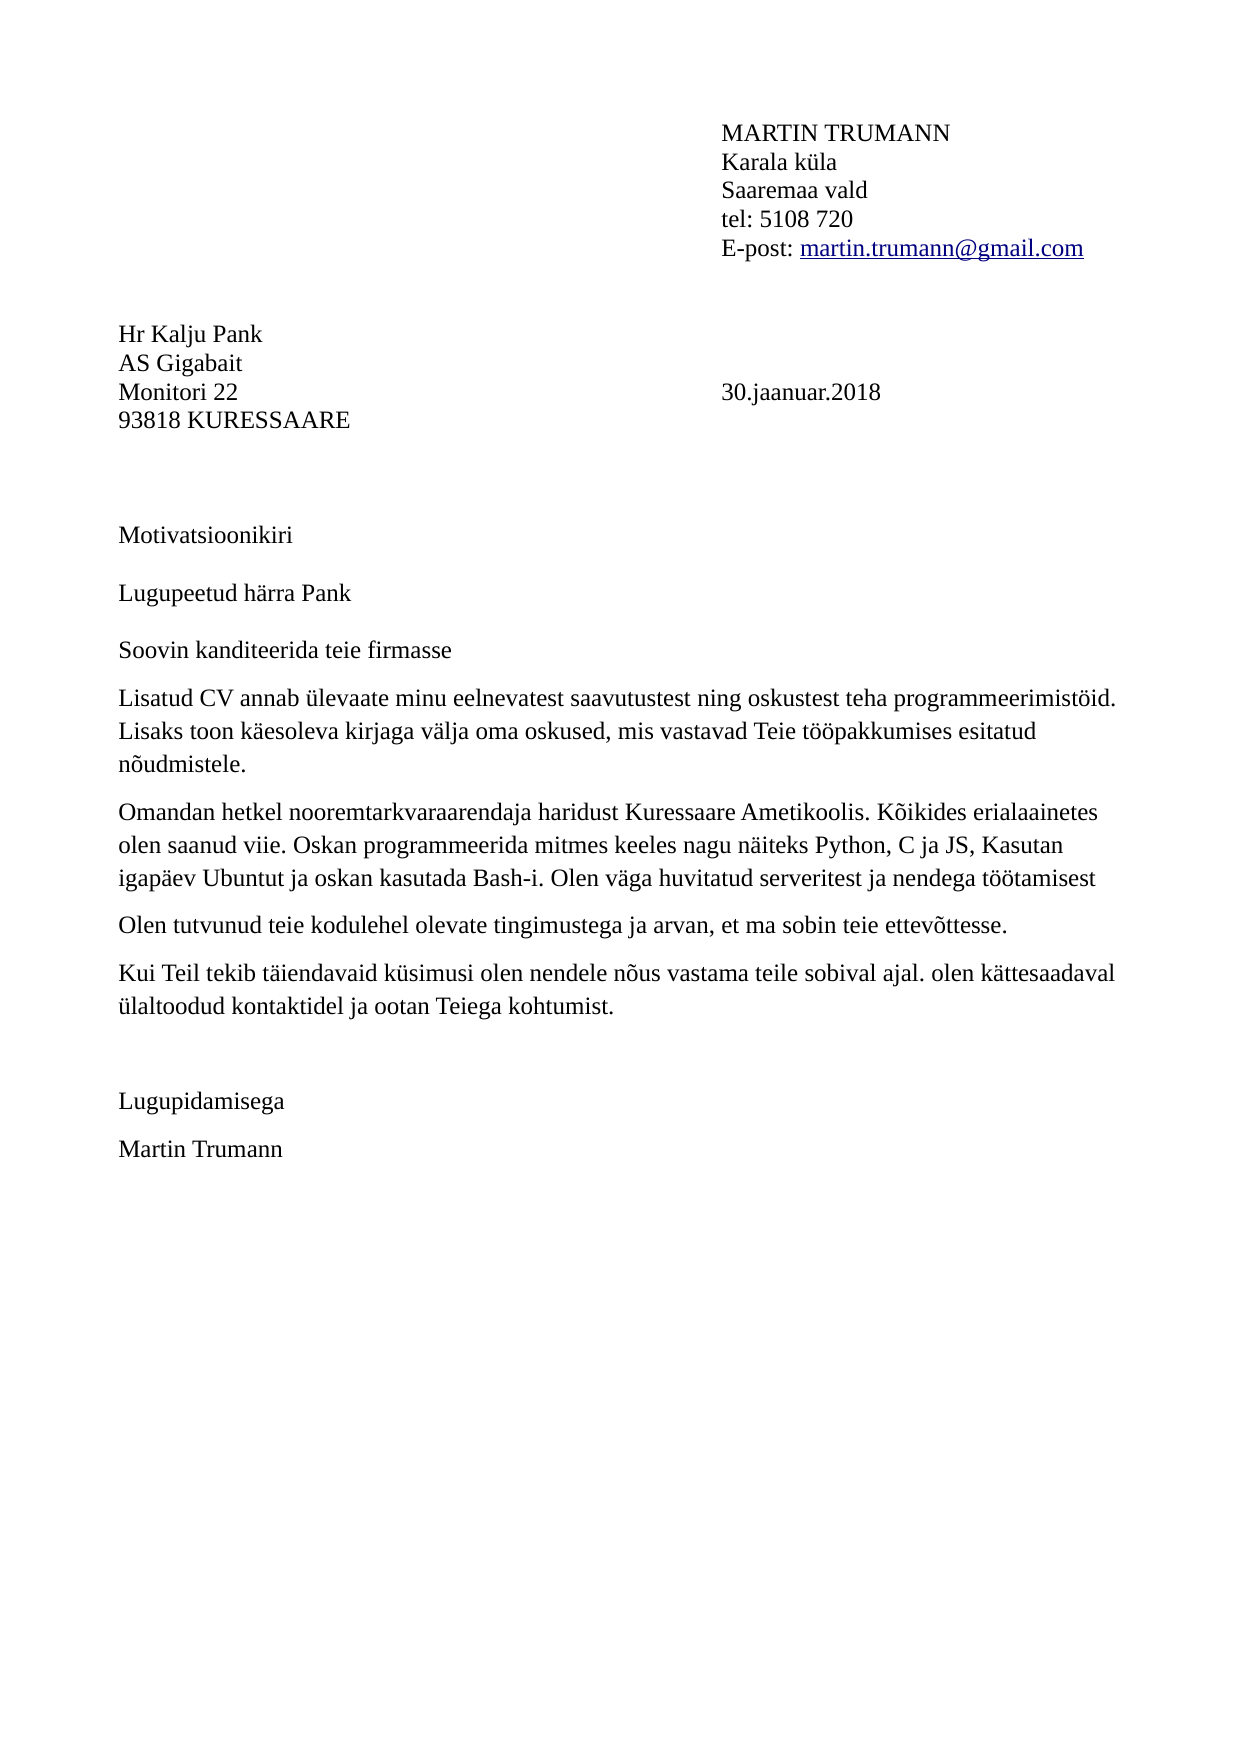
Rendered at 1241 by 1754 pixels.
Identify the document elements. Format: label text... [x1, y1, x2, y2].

text Omandan hetkel nooremtarkvaraarendaja haridust Kuressaare Ametikoolis. Kõikides erialaainetes olen saanud viie. Oskan programmeerida mitmes keeles nagu näiteks Python, C ja JS, Kasutan igapäev Ubuntut ja oskan kasutada Bash-i. Olen väga huvitatud serveritest ja nendega töötamisest [118, 797, 1122, 892]
text Kui Teil tekib täiendavaid küsimusi olen nendele nõus vastama teile sobival ajal. olen kättesaadaval ülaltoodud kontaktidel ja ootan Teiega kohtumist. [118, 958, 1122, 1020]
text Olen tutvunud teie kodulehel olevate tingimustega ja arvan, et ma sobin teie ettevõttesse. [118, 911, 1122, 939]
text tel: 5108 720 [118, 204, 1122, 233]
text Motivatsioonikiri [118, 521, 1122, 549]
text Soovin kanditeerida teie firmasse [118, 636, 1122, 664]
text AS Gigabait [118, 348, 1122, 377]
text Lugupidamisega [118, 1086, 1122, 1115]
text 93818 KURESSAARE [118, 406, 1122, 434]
text Lugupeetud härra Pank [118, 578, 1122, 607]
text Martin trumann [118, 118, 1122, 147]
text E-post: martin.trumann@gmail.com [118, 233, 1122, 262]
text Martin Trumann [118, 1134, 1122, 1163]
text Karala küla [118, 147, 1122, 176]
text Saaremaa vald [118, 176, 1122, 204]
text Lisatud CV annab ülevaate minu eelnevatest saavutustest ning oskustest teha programmeerimistöid. Lisaks toon käesoleva kirjaga välja oma oskused, mis vastavad Teie tööpakkumises esitatud nõudmistele. [118, 683, 1122, 778]
text Monitori 22 30.jaanuar.2018 [118, 377, 1122, 406]
text Hr Kalju Pank [118, 319, 1122, 348]
